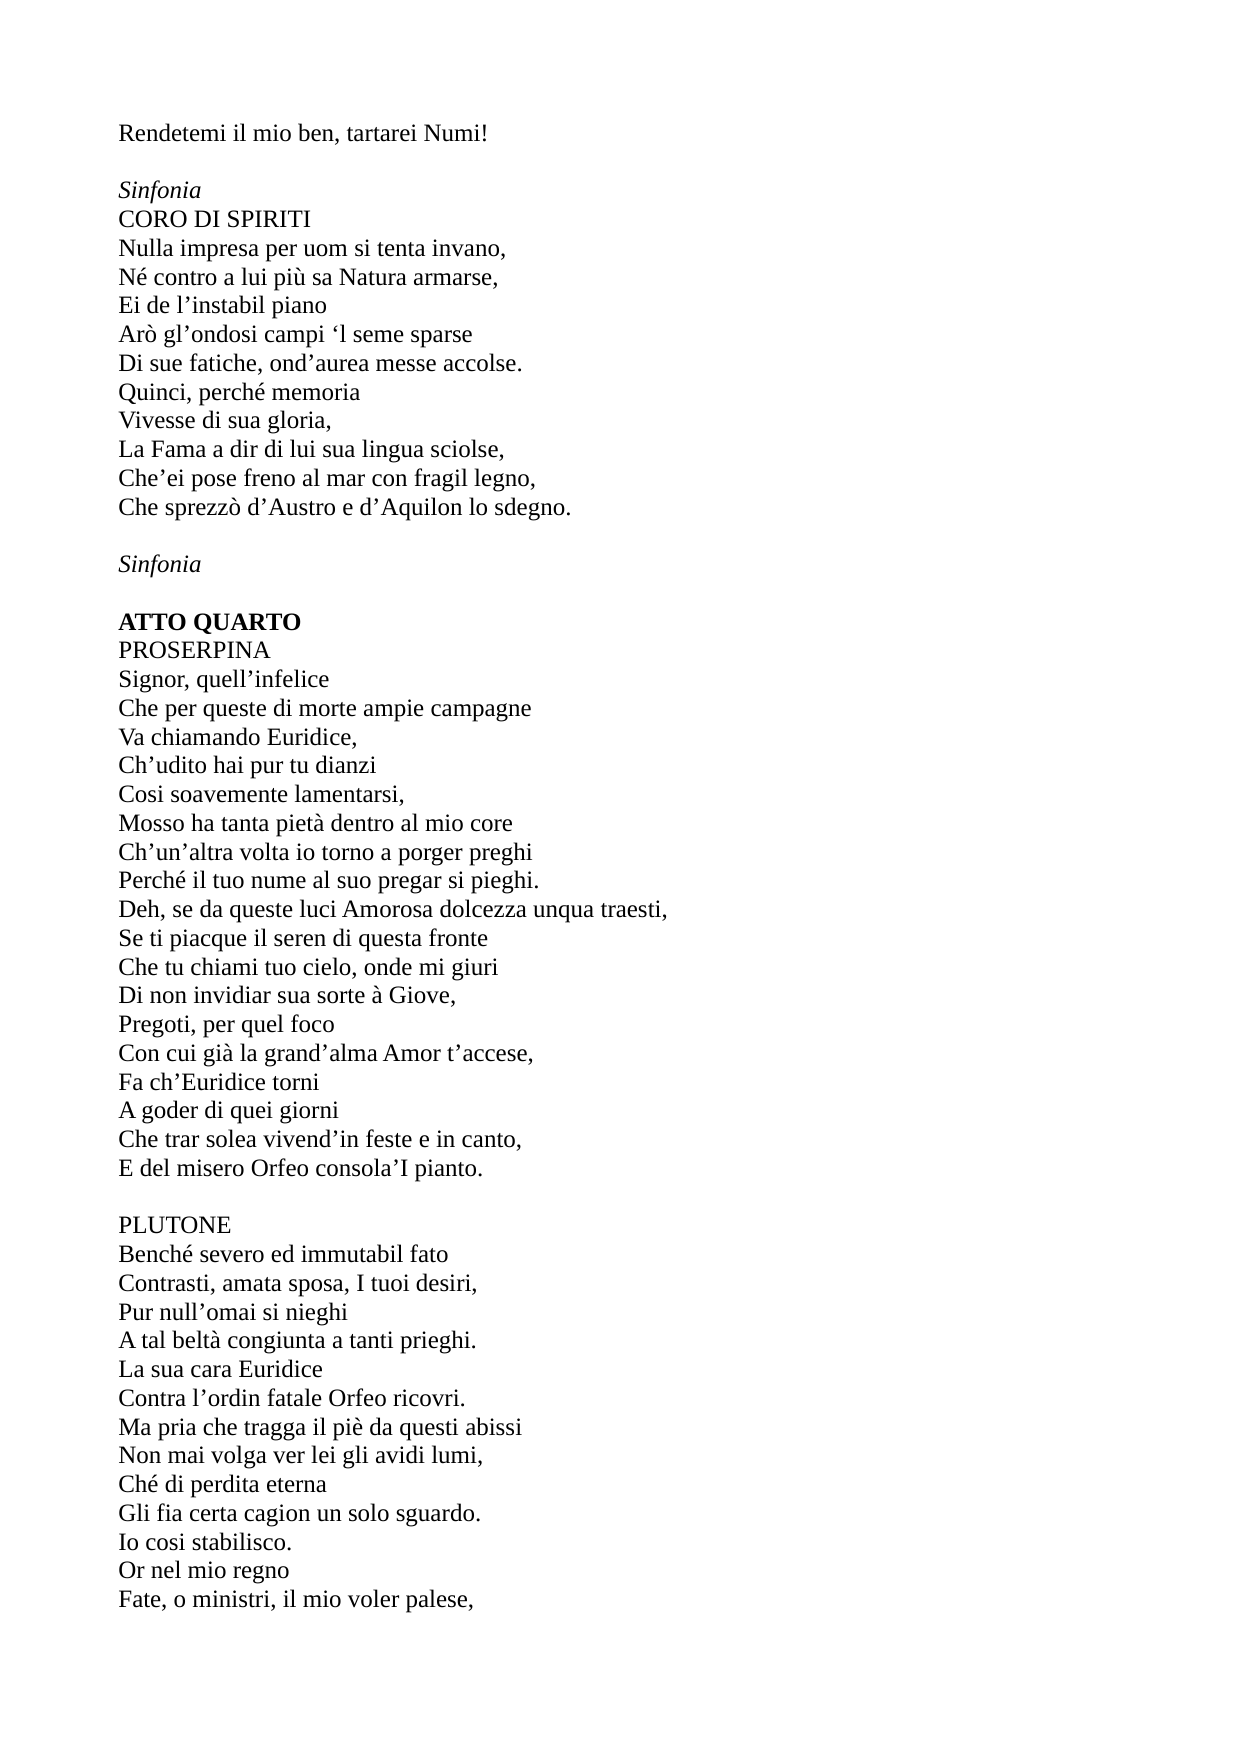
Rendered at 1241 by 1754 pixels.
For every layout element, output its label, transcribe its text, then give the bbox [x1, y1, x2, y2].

text La sua cara Euridice [118, 1354, 1122, 1383]
text Ché di perdita eterna [118, 1469, 1122, 1498]
text Non mai volga ver lei gli avidi lumi, [118, 1441, 1122, 1469]
text Perché il tuo nume al suo pregar si pieghi. [118, 866, 1122, 894]
text Se ti piacque il seren di questa fronte [118, 923, 1122, 952]
text Or nel mio regno [118, 1556, 1122, 1584]
text Arò gl’ondosi campi ‘l seme sparse [118, 319, 1122, 348]
text Quinci, perché memoria [118, 377, 1122, 406]
text Fate, o ministri, il mio voler palese, [118, 1584, 1122, 1613]
text Va chiamando Euridice, [118, 722, 1122, 751]
text Ei de l’instabil piano [118, 291, 1122, 319]
text Ch’un’altra volta io torno a porger preghi [118, 837, 1122, 866]
text Sinfonia [118, 549, 1122, 578]
text PROSERPINA [118, 636, 1122, 664]
text Signor, quell’infelice [118, 664, 1122, 693]
text La Fama a dir di lui sua lingua sciolse, [118, 434, 1122, 463]
text Che per queste di morte ampie campagne [118, 693, 1122, 722]
text Vivesse di sua gloria, [118, 406, 1122, 434]
text E del misero Orfeo consola’I pianto. [118, 1153, 1122, 1182]
text Che tu chiami tuo cielo, onde mi giuri [118, 952, 1122, 981]
text Fa ch’Euridice torni [118, 1067, 1122, 1096]
text Ma pria che tragga il piè da questi abissi [118, 1412, 1122, 1441]
text Né contro a lui più sa Natura armarse, [118, 262, 1122, 291]
text Contra l’ordin fatale Orfeo ricovri. [118, 1383, 1122, 1412]
text Rendetemi il mio ben, tartarei Numi! [118, 118, 1122, 147]
text Nulla impresa per uom si tenta invano, [118, 233, 1122, 262]
text Sinfonia [118, 176, 1122, 204]
text Ch’udito hai pur tu dianzi [118, 751, 1122, 779]
text Mosso ha tanta pietà dentro al mio core [118, 808, 1122, 837]
text PLUTONE [118, 1211, 1122, 1239]
text Deh, se da queste luci Amorosa dolcezza unqua traesti, [118, 894, 1122, 923]
text Che sprezzò d’Austro e d’Aquilon lo sdegno. [118, 492, 1122, 521]
text Pregoti, per quel foco [118, 1009, 1122, 1038]
text Con cui già la grand’alma Amor t’accese, [118, 1038, 1122, 1067]
text Gli fia certa cagion un solo sguardo. [118, 1498, 1122, 1527]
text Cosi soavemente lamentarsi, [118, 779, 1122, 808]
text Di non invidiar sua sorte à Giove, [118, 981, 1122, 1009]
text A goder di quei giorni [118, 1096, 1122, 1124]
text CORO DI SPIRITI [118, 204, 1122, 233]
text Io cosi stabilisco. [118, 1527, 1122, 1556]
text Pur null’omai si nieghi [118, 1297, 1122, 1326]
text Contrasti, amata sposa, I tuoi desiri, [118, 1268, 1122, 1297]
text Benché severo ed immutabil fato [118, 1239, 1122, 1268]
text ATTO QUARTO [118, 607, 1122, 636]
text A tal beltà congiunta a tanti prieghi. [118, 1326, 1122, 1354]
text Di sue fatiche, ond’aurea messe accolse. [118, 348, 1122, 377]
text Che trar solea vivend’in feste e in canto, [118, 1124, 1122, 1153]
text Che’ei pose freno al mar con fragil legno, [118, 463, 1122, 492]
